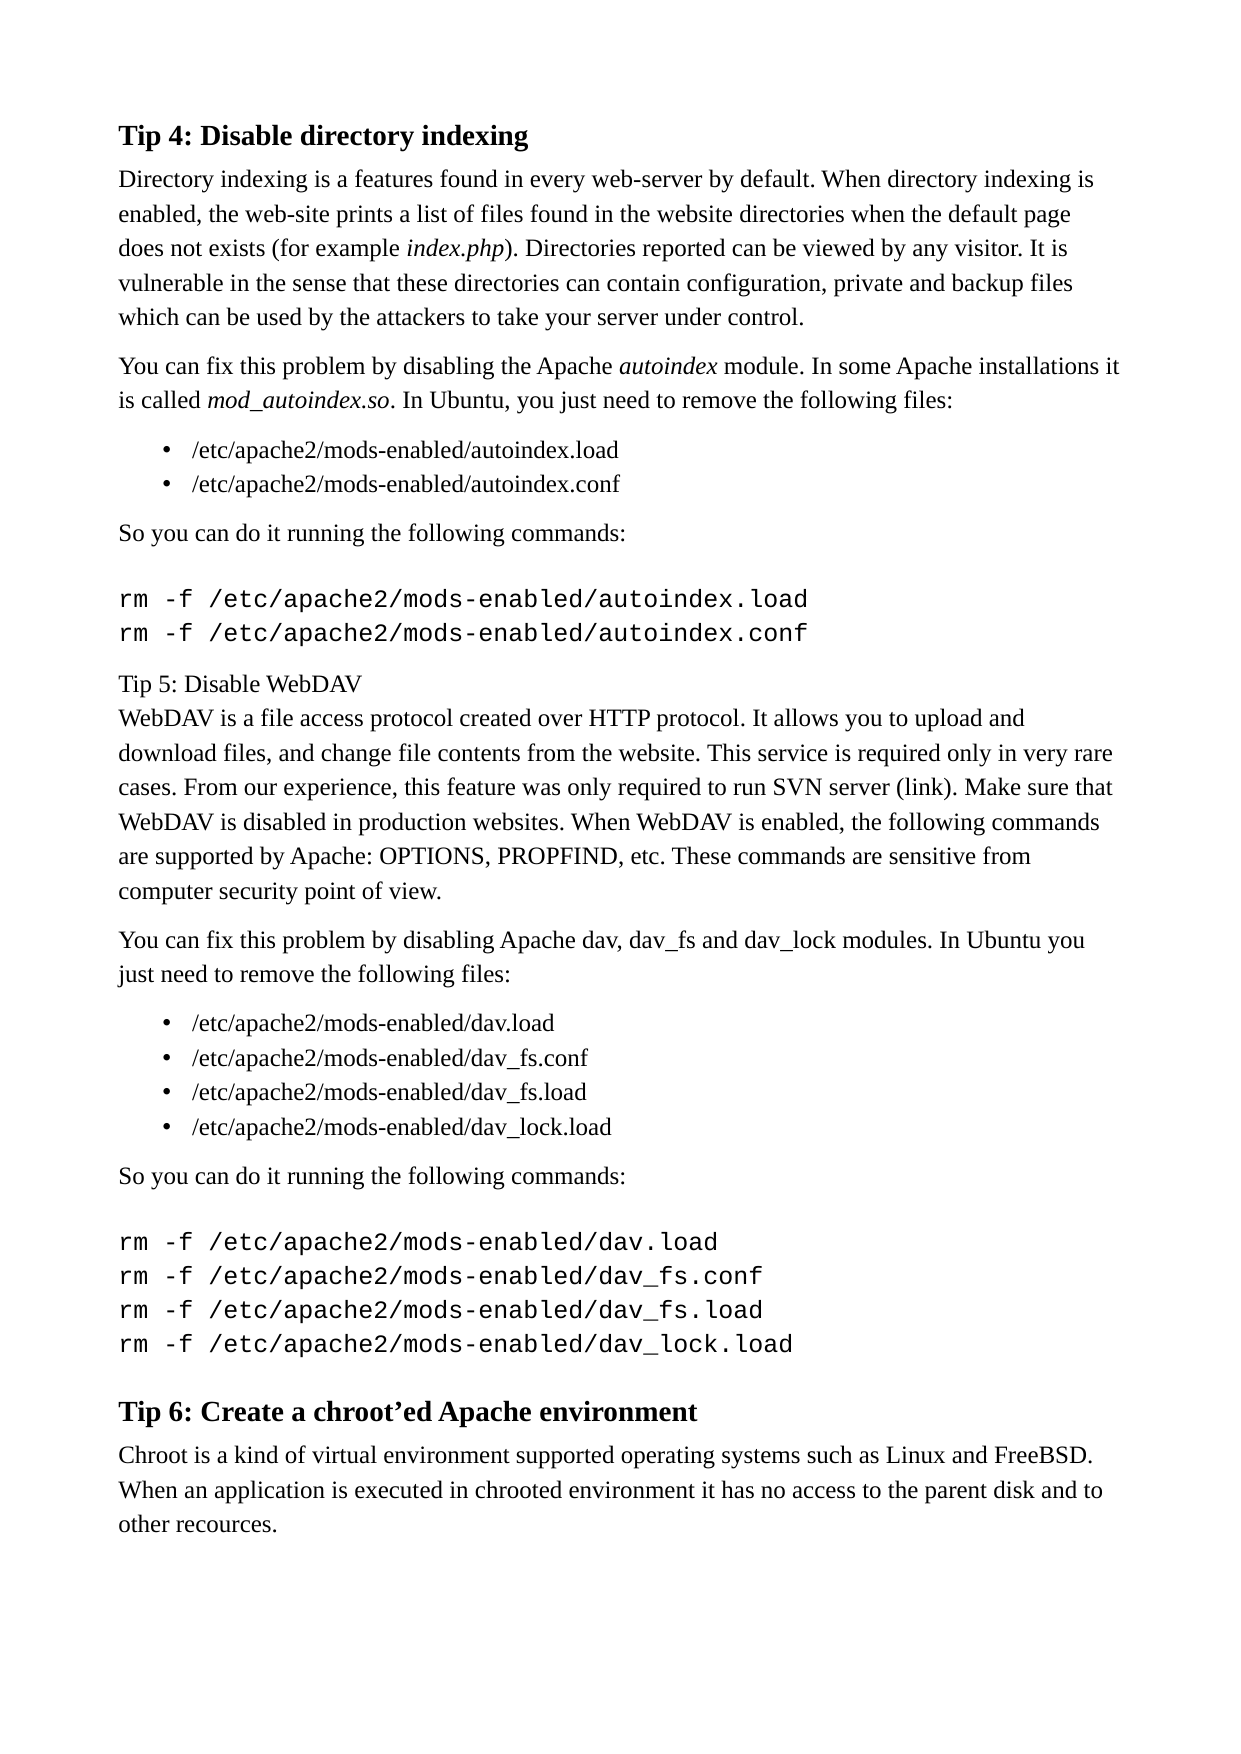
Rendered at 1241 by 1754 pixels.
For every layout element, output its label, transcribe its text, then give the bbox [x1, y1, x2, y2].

text So you can do it running the following commands: rm -f /etc/apache2/mods-enabled/dav.load rm -f /etc/apache2/mods-enabled/dav_fs.conf rm -f /etc/apache2/mods-enabled/dav_fs.load rm -f /etc/apache2/mods-enabled/dav_lock.load [118, 1161, 1122, 1359]
list /etc/apache2/mods-enabled/dav_fs.conf [162, 1043, 1122, 1072]
list /etc/apache2/mods-enabled/dav.load [162, 1008, 1122, 1037]
text Tip 5: Disable WebDAV WebDAV is a file access protocol created over HTTP protocol. It allows you to upload and download files, and change file contents from the website. This service is required only in very rare cases. From our experience, this feature was only required to run SVN server (link). Make sure that WebDAV is disabled in production websites. When WebDAV is enabled, the following commands are supported by Apache: OPTIONS, PROPFIND, etc. These commands are sensitive from computer security point of view. [118, 669, 1122, 905]
text You can fix this problem by disabling the Apache autoindex module. In some Apache installations it is called mod_autoindex.so. In Ubuntu, you just need to remove the following files: [118, 351, 1122, 414]
subtitle Tip 4: Disable directory indexing [118, 118, 1122, 152]
text You can fix this problem by disabling Apache dav, dav_fs and dav_lock modules. In Ubuntu you just need to remove the following files: [118, 925, 1122, 988]
list /etc/apache2/mods-enabled/dav_lock.load [162, 1112, 1122, 1141]
text Chroot is a kind of virtual environment supported operating systems such as Linux and FreeBSD. When an application is executed in chrooted environment it has no access to the parent disk and to other recources. [118, 1440, 1122, 1538]
subtitle Tip 6: Create a chroot’ed Apache environment [118, 1394, 1122, 1428]
list /etc/apache2/mods-enabled/dav_fs.load [162, 1077, 1122, 1106]
list /etc/apache2/mods-enabled/autoindex.load [162, 435, 1122, 463]
list /etc/apache2/mods-enabled/autoindex.conf [162, 469, 1122, 498]
text Directory indexing is a features found in every web-server by default. When directory indexing is enabled, the web-site prints a list of files found in the website directories when the default page does not exists (for example index.php). Directories reported can be viewed by any visitor. It is vulnerable in the sense that these directories can contain configuration, private and backup files which can be used by the attackers to take your server under control. [118, 164, 1122, 331]
text So you can do it running the following commands: rm -f /etc/apache2/mods-enabled/autoindex.load rm -f /etc/apache2/mods-enabled/autoindex.conf [118, 518, 1122, 649]
